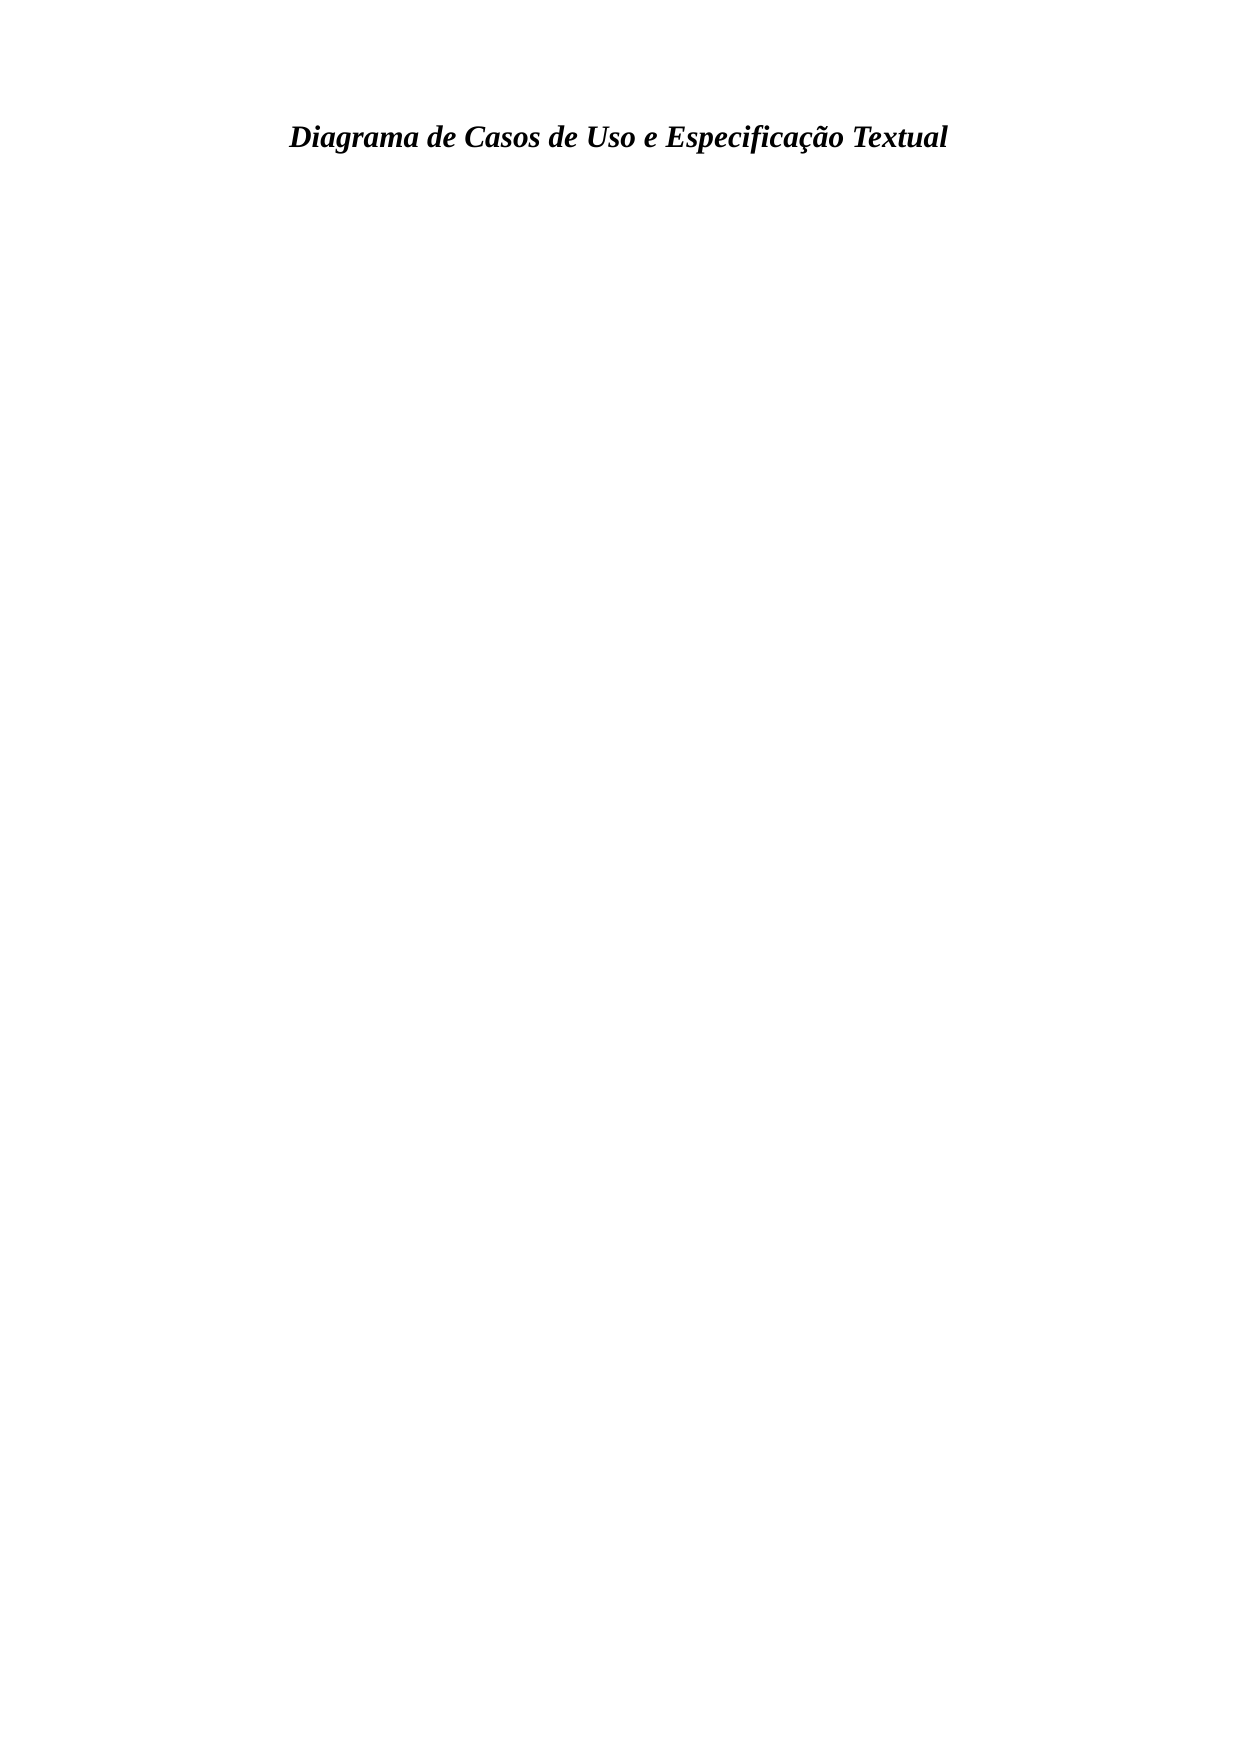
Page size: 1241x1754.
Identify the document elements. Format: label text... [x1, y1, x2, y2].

text Diagrama de Casos de Uso e Especificação Textual [118, 118, 1122, 154]
